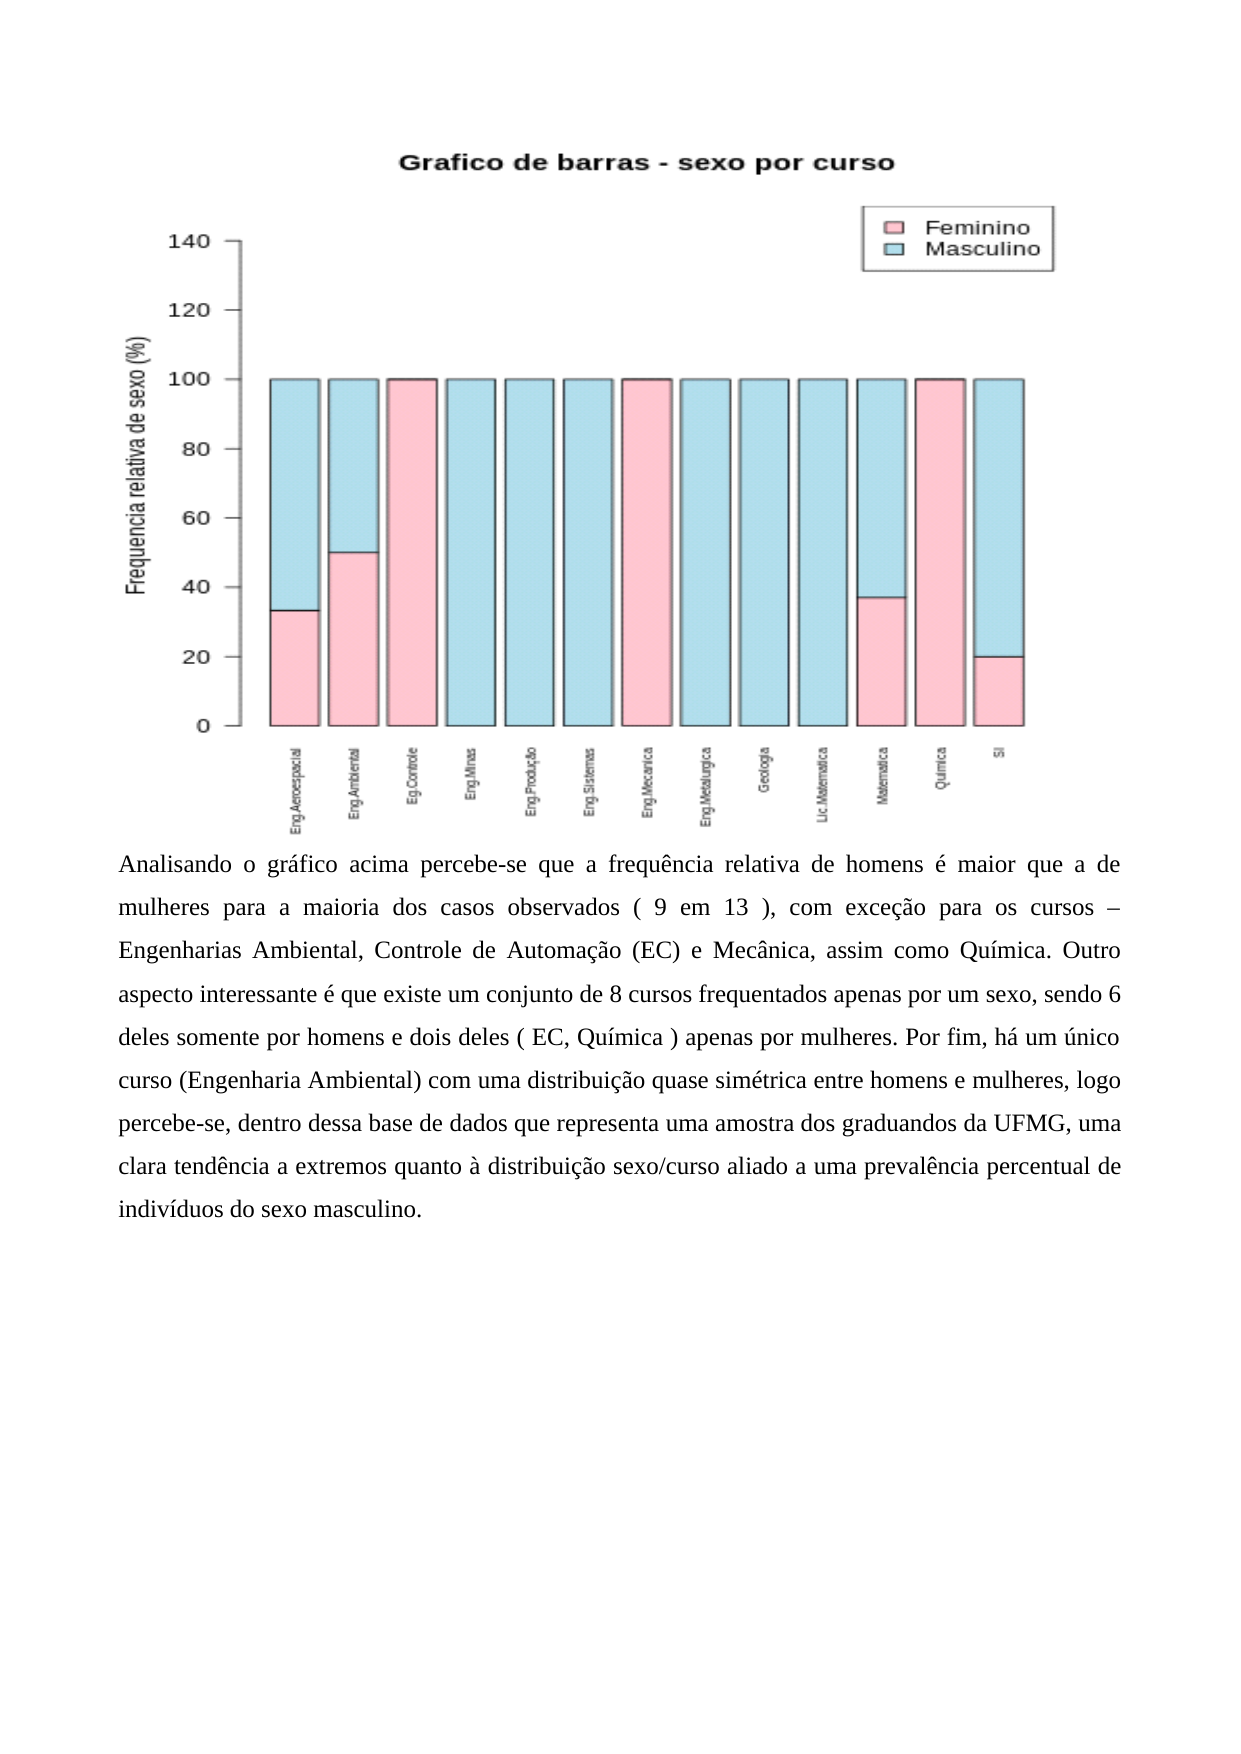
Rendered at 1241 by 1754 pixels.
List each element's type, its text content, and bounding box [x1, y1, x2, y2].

text Analisando o gráfico acima percebe-se que a frequência relativa de homens é maior que a de mulheres para a maioria dos casos observados ( 9 em 13 ), com exceção para os cursos – Engenharias Ambiental, Controle de Automação (EC) e Mecânica, assim como Química. Outro aspecto interessante é que existe um conjunto de 8 cursos frequentados apenas por um sexo, sendo 6 deles somente por homens e dois deles ( EC, Química ) apenas por mulheres. Por fim, há um único curso (Engenharia Ambiental) com uma distribuição quase simétrica entre homens e mulheres, logo percebe-se, dentro dessa base de dados que representa uma amostra dos graduandos da UFMG, uma clara tendência a extremos quanto à distribuição sexo/curso aliado a uma prevalência percentual de indivíduos do sexo masculino. [118, 849, 1122, 1223]
